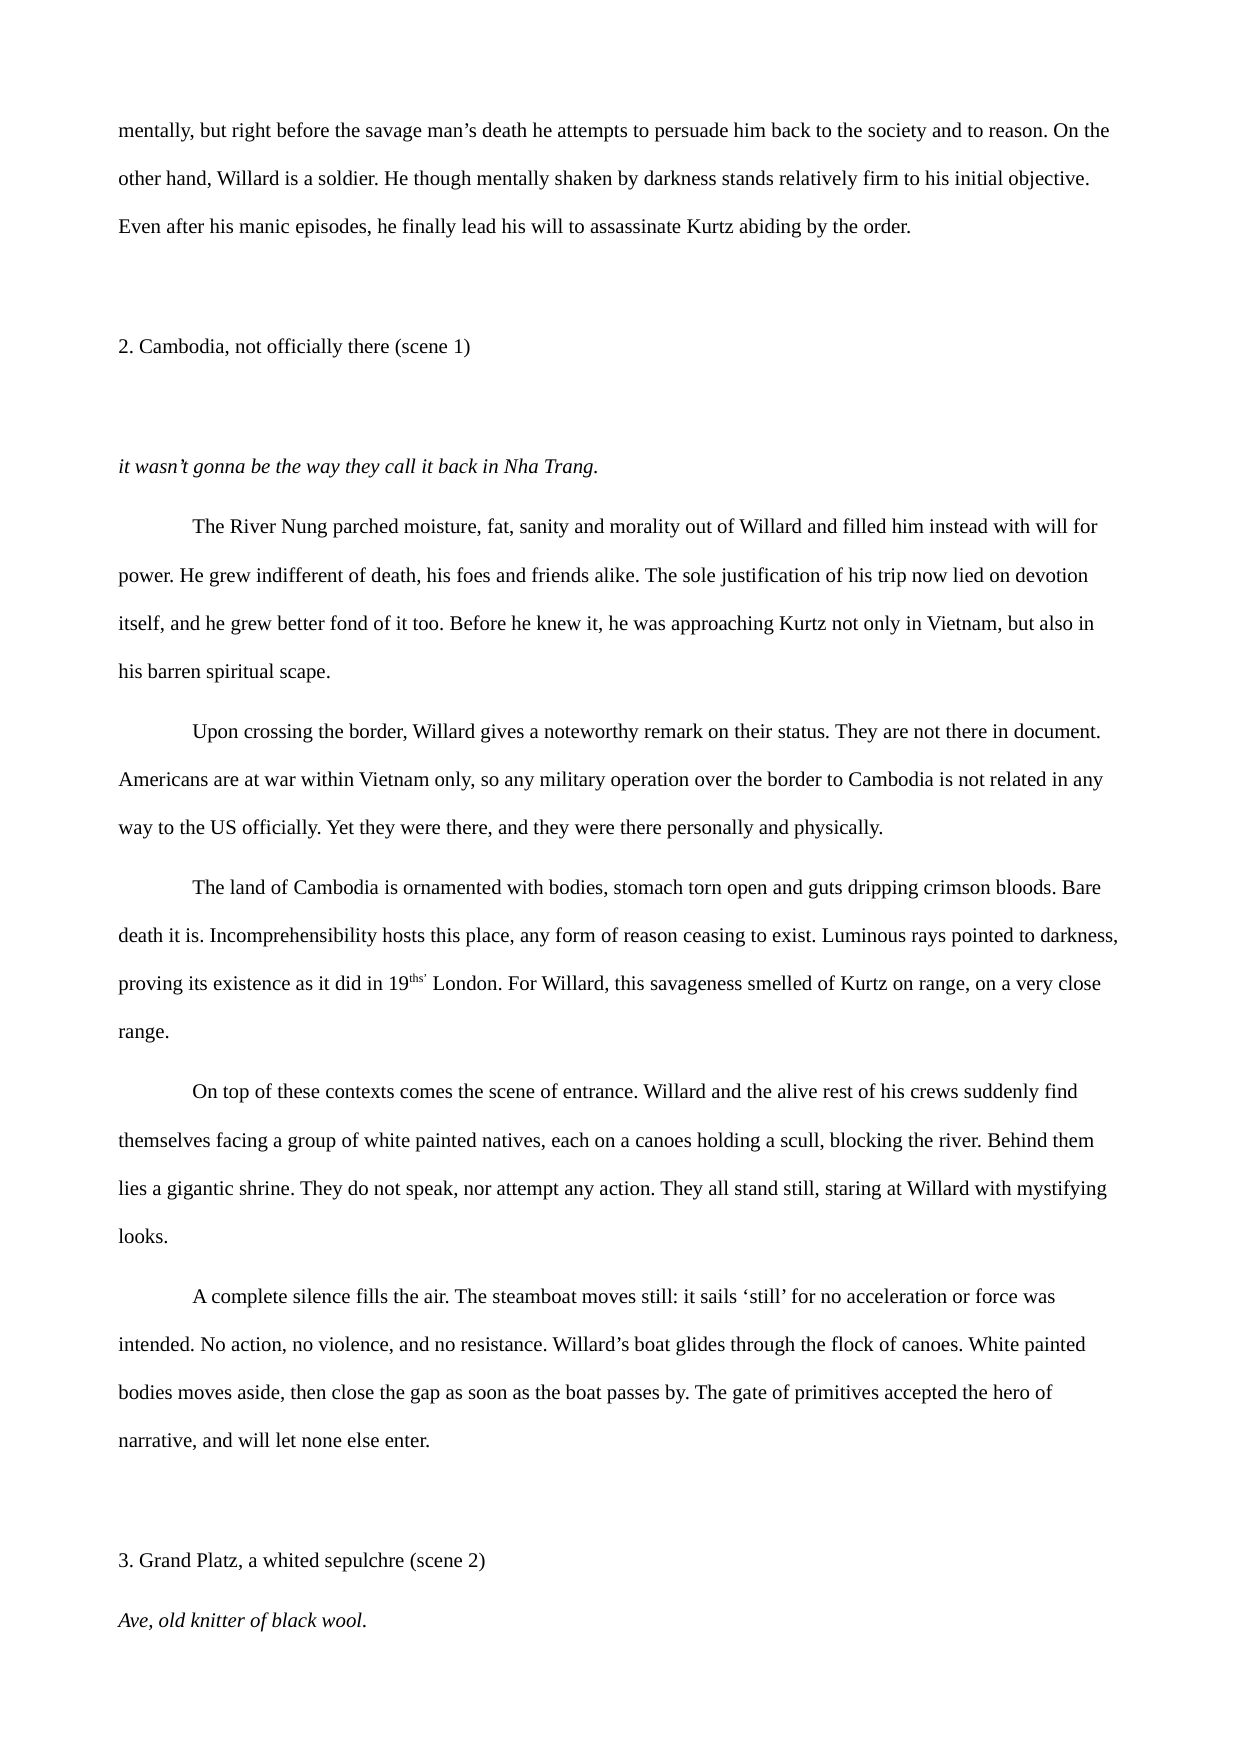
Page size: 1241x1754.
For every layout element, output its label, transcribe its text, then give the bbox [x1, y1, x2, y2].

text The River Nung parched moisture, fat, sanity and morality out of Willard and filled him instead with will for power. He grew indifferent of death, his foes and friends alike. The sole justification of his trip now lied on devotion itself, and he grew better fond of it too. Before he knew it, he was approaching Kurtz not only in Vietnam, but also in his barren spiritual scape. [118, 514, 1122, 683]
text A complete silence fills the air. The steamboat moves still: it sails ‘still’ for no acceleration or force was intended. No action, no violence, and no resistance. Willard’s boat glides through the flock of canoes. White painted bodies moves aside, then close the gap as soon as the boat passes by. The gate of primitives accepted the hero of narrative, and will let none else enter. [118, 1284, 1122, 1452]
text mentally, but right before the savage man’s death he attempts to persuade him back to the society and to reason. On the other hand, Willard is a soldier. He though mentally shaken by darkness stands relatively firm to his initial objective. Even after his manic episodes, he finally lead his will to assassinate Kurtz abiding by the order. [118, 118, 1122, 238]
text it wasn’t gonna be the way they call it back in Nha Trang. [118, 454, 1122, 478]
text On top of these contexts comes the scene of entrance. Willard and the alive rest of his crews suddenly find themselves facing a group of white painted natives, each on a canoes holding a scull, blocking the river. Behind them lies a gigantic shrine. They do not speak, nor attempt any action. They all stand still, staring at Willard with mystifying looks. [118, 1079, 1122, 1248]
text Upon crossing the border, Willard gives a noteworthy remark on their status. They are not there in document. Americans are at war within Vietnam only, so any military operation over the border to Cambodia is not related in any way to the US officially. Yet they were there, and they were there personally and physically. [118, 719, 1122, 839]
text 2. Cambodia, not officially there (scene 1) [118, 334, 1122, 358]
text 3. Grand Platz, a whited sepulchre (scene 2) [118, 1548, 1122, 1572]
text The land of Cambodia is ornamented with bodies, stomach torn open and guts dripping crimson bloods. Bare death it is. Incomprehensibility hosts this place, any form of reason ceasing to exist. Luminous rays pointed to darkness, proving its existence as it did in 19ths’ London. For Willard, this savageness smelled of Kurtz on range, on a very close range. [118, 875, 1122, 1043]
text Ave, old knitter of black wool. [118, 1608, 1122, 1632]
